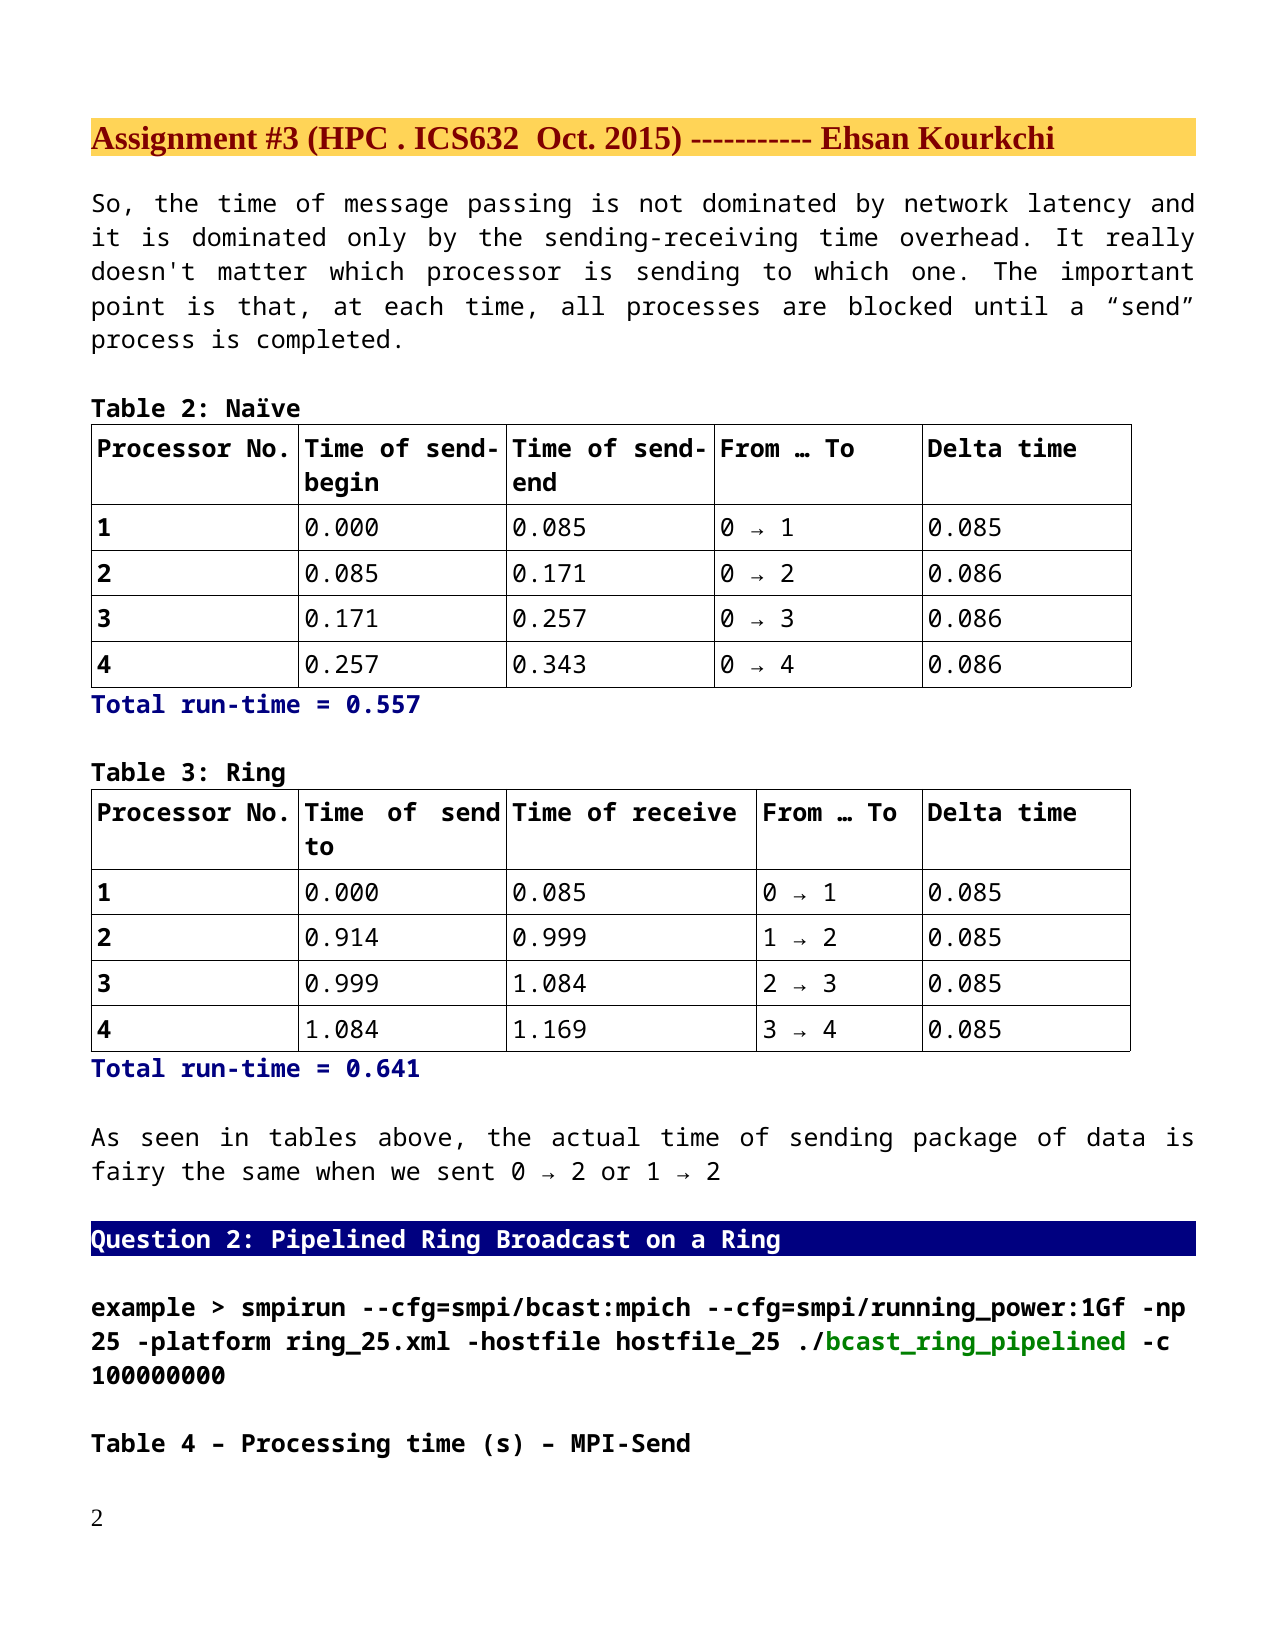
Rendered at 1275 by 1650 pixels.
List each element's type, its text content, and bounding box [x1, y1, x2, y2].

table_cell 0.257 [299, 642, 506, 687]
table_cell 0.085 [923, 915, 1130, 960]
table_cell 0.000 [299, 870, 506, 914]
table_header From … To [757, 790, 922, 868]
text Question 2: Pipelined Ring Broadcast on a Ring [91, 1221, 1196, 1256]
table_cell 0.257 [507, 596, 714, 641]
table_header Time of send to [299, 790, 506, 868]
table_cell 1 [92, 505, 298, 550]
table_cell 0.085 [923, 1006, 1130, 1051]
table_cell 0 → 4 [715, 642, 922, 687]
table_header Time of receive [507, 790, 756, 868]
table_header Time of send-begin [299, 425, 506, 504]
text example > smpirun --cfg=smpi/bcast:mpich --cfg=smpi/running_power:1Gf -np 25 -platform ring_25.xml -hostfile hostfile_25 ./bcast_ring_pipelined -c 100000000 [91, 1289, 1196, 1392]
table_cell 0.171 [299, 596, 506, 641]
table_cell 3 [92, 596, 298, 641]
table_cell 0.085 [923, 505, 1131, 550]
text Table 2: Naïve [91, 390, 1196, 424]
table_cell 4 [92, 642, 298, 687]
table_cell 1.084 [299, 1006, 506, 1051]
table_header Delta time [923, 790, 1130, 868]
table_header From … To [715, 425, 922, 504]
table_cell 2 [92, 551, 298, 595]
table_cell 3 → 4 [757, 1006, 922, 1051]
table_cell 0.085 [923, 870, 1130, 914]
table_cell 2 [92, 915, 298, 960]
table_cell 1 [92, 870, 298, 914]
table_cell 0.171 [507, 551, 714, 595]
table_cell 0 → 3 [715, 596, 922, 641]
table_cell 0 → 2 [715, 551, 922, 595]
table_cell 0.085 [507, 870, 756, 914]
table_cell 0.086 [923, 596, 1131, 641]
text Table 3: Ring [91, 755, 1196, 789]
text So, the time of message passing is not dominated by network latency and it is dominated only by the sending-receiving time overhead. It really doesn't matter which processor is sending to which one. The important point is that, at each time, all processes are blocked until a “send” process is completed. [91, 186, 1196, 356]
table_cell 0.343 [507, 642, 714, 687]
table_header Time of send-end [507, 425, 714, 504]
table_cell 0.000 [299, 505, 506, 550]
text Total run-time = 0.641 [91, 1051, 1196, 1085]
table_cell 1.169 [507, 1006, 756, 1051]
table_header Delta time [923, 425, 1131, 504]
table_cell 0.086 [923, 642, 1131, 687]
table_header Processor No. [92, 790, 298, 868]
table_cell 1.084 [507, 961, 756, 1005]
table_cell 1 → 2 [757, 915, 922, 960]
text Total run-time = 0.557 [91, 687, 1196, 721]
text Table 4 – Processing time (s) – MPI-Send [91, 1426, 1196, 1460]
table_cell 0.085 [923, 961, 1130, 1005]
table_cell 0 → 1 [715, 505, 922, 550]
table_cell 3 [92, 961, 298, 1005]
text As seen in tables above, the actual time of sending package of data is fairy the same when we sent 0 → 2 or 1 → 2 [91, 1119, 1196, 1187]
table_cell 0 → 1 [757, 870, 922, 914]
table_header Processor No. [92, 425, 298, 504]
table_cell 4 [92, 1006, 298, 1051]
table_cell 0.914 [299, 915, 506, 960]
table_cell 0.999 [507, 915, 756, 960]
table_cell 0.085 [507, 505, 714, 550]
table_cell 0.085 [299, 551, 506, 595]
table_cell 0.999 [299, 961, 506, 1005]
table_cell 2 → 3 [757, 961, 922, 1005]
table_cell 0.086 [923, 551, 1131, 595]
